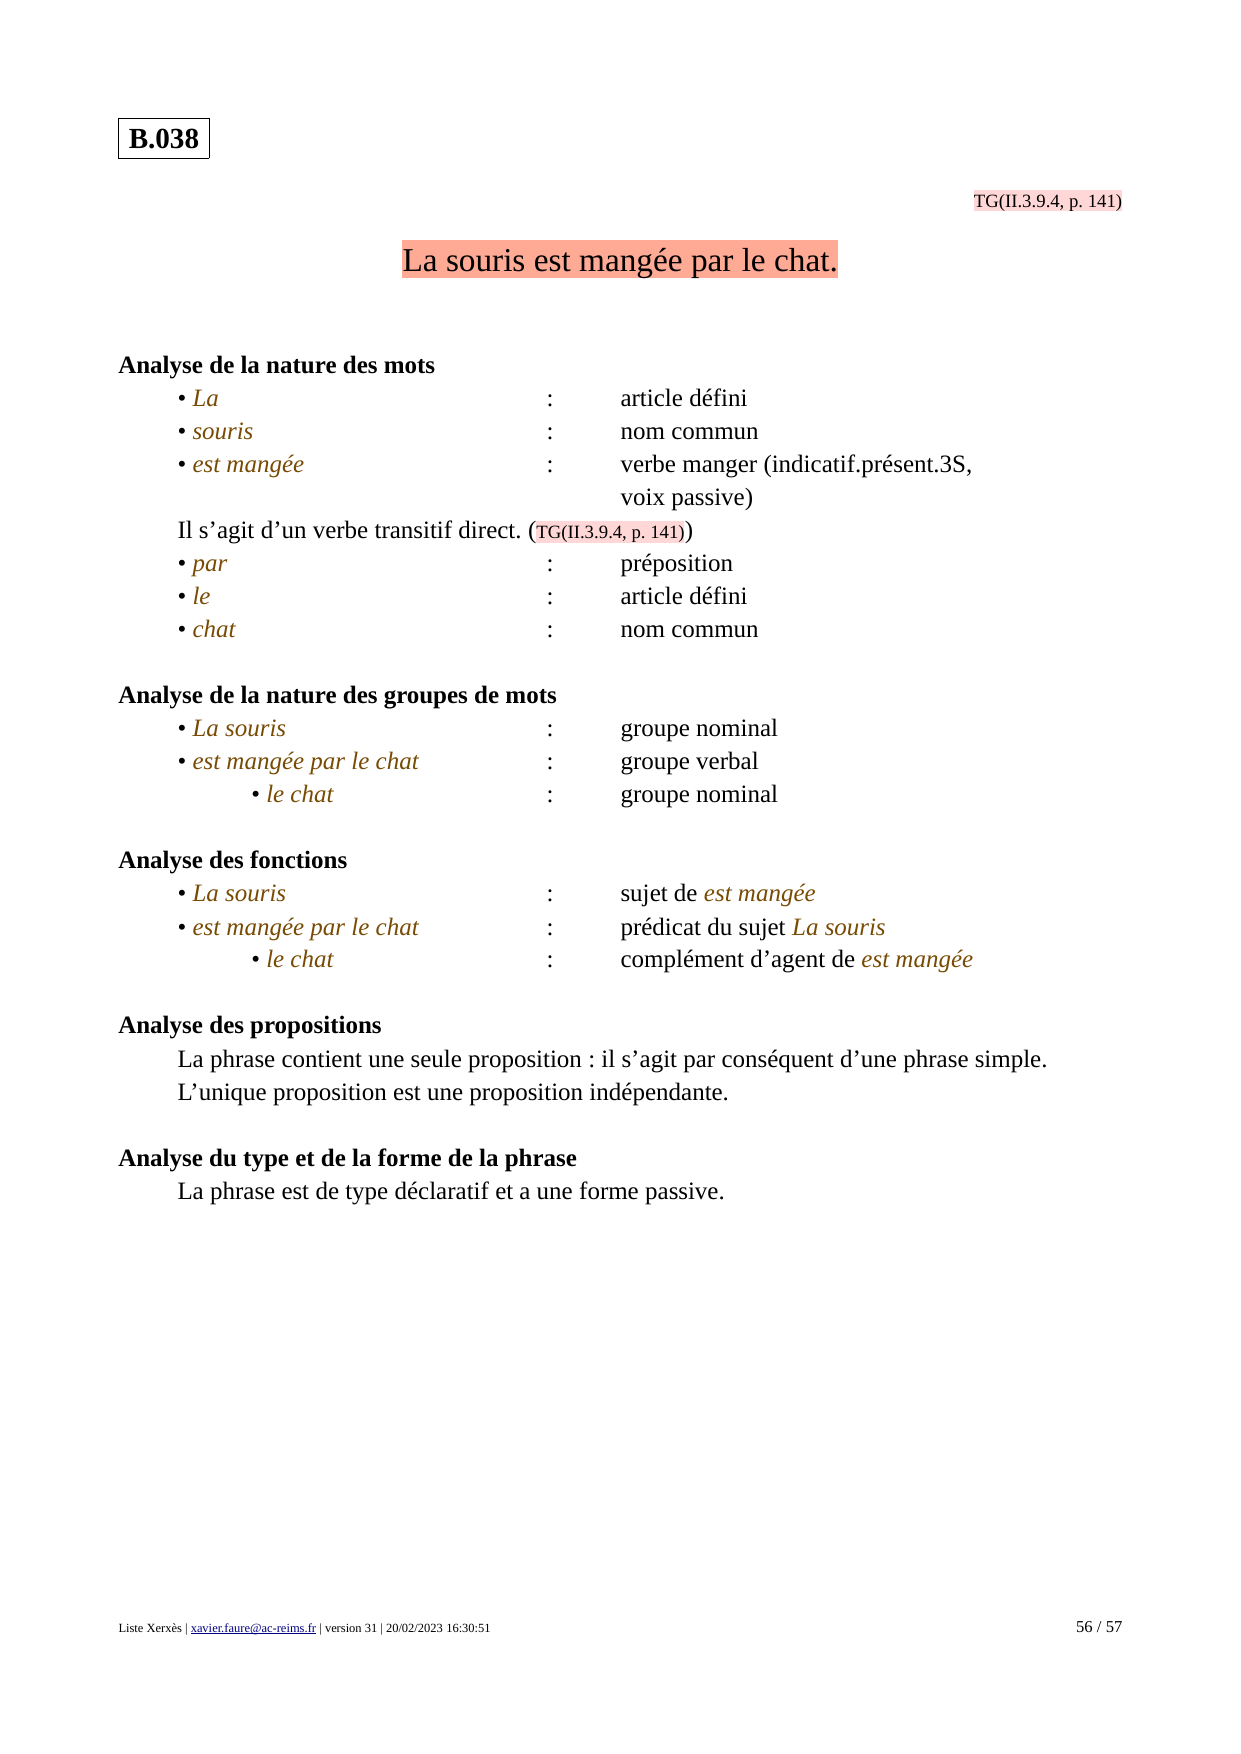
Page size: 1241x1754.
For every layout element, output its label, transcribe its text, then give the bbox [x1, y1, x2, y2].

text La souris est mangée par le chat. [838, 240, 1122, 278]
text • le : article défini [177, 581, 1122, 610]
text • par : préposition [177, 548, 1122, 577]
text B.038 [119, 119, 209, 158]
text • souris : nom commun [177, 416, 1122, 445]
text Analyse des fonctions [118, 846, 1122, 874]
text • le chat : complément d’agent de est mangée [177, 944, 1122, 973]
text • chat : nom commun [177, 614, 1122, 643]
text L’unique proposition est une proposition indépendante. [177, 1077, 1122, 1105]
text • le chat : groupe nominal [177, 779, 1122, 808]
text Analyse des propositions [118, 1011, 1122, 1039]
text • est mangée par le chat : prédicat du sujet La souris [177, 912, 1122, 940]
text Analyse de la nature des mots [118, 350, 1122, 379]
text TG(II.3.9.4, p. 141) [118, 189, 1122, 211]
text La souris est mangée par le chat. [118, 240, 402, 278]
text Analyse de la nature des groupes de mots [118, 680, 1122, 709]
text • La : article défini [177, 383, 1122, 412]
text Il s’agit d’un verbe transitif direct. (TG(II.3.9.4, p. 141)) [177, 515, 1122, 544]
text La phrase contient une seule proposition : il s’agit par conséquent d’une phrase simple. [177, 1044, 1122, 1072]
text [210, 118, 1122, 158]
text La phrase est de type déclaratif et a une forme passive. [177, 1176, 1122, 1204]
text voix passive) [177, 482, 1122, 511]
text • est mangée : verbe manger (indicatif.présent.3S, [177, 449, 1122, 478]
text Analyse du type et de la forme de la phrase [118, 1143, 1122, 1171]
text • est mangée par le chat : groupe verbal [177, 746, 1122, 775]
text • La souris : sujet de est mangée [177, 878, 1122, 907]
text • La souris : groupe nominal [177, 713, 1122, 742]
